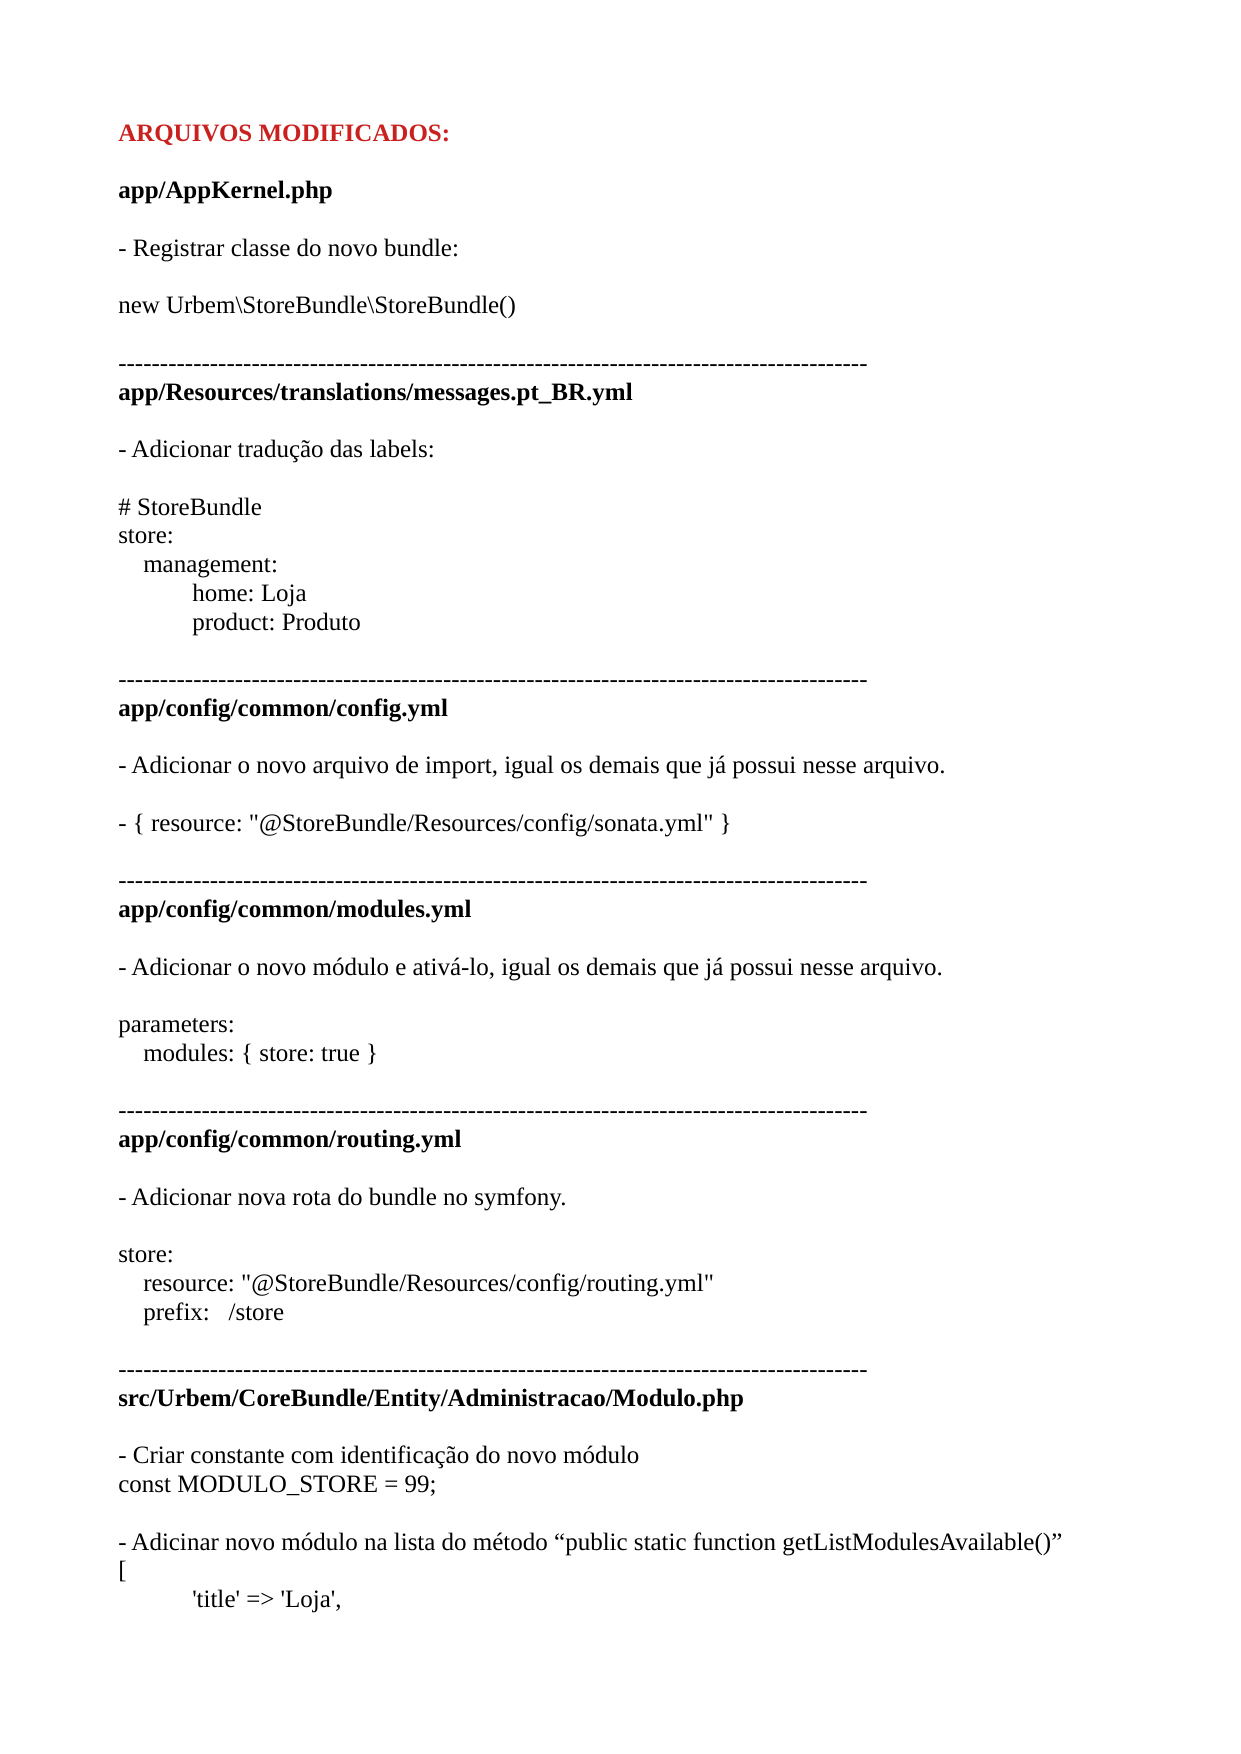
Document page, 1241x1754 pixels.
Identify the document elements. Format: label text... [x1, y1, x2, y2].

text product: Produto [118, 607, 1122, 636]
text - Adicionar nova rota do bundle no symfony. [118, 1182, 1122, 1211]
text - Adicinar novo módulo na lista do método “public static function getListModulesAvailable()” [118, 1527, 1122, 1556]
text ARQUIVOS MODIFICADOS: [118, 118, 1122, 147]
text management: [118, 549, 1122, 578]
text 'title' => 'Loja', [118, 1584, 1122, 1613]
text src/Urbem/CoreBundle/Entity/Administracao/Modulo.php [118, 1383, 1122, 1412]
text ------------------------------------------------------------------------------------------ [118, 1096, 1122, 1124]
text app/AppKernel.php [118, 176, 1122, 204]
text store: [118, 521, 1122, 549]
text app/config/common/modules.yml [118, 894, 1122, 923]
text home: Loja [118, 578, 1122, 607]
text app/config/common/config.yml [118, 693, 1122, 722]
text app/Resources/translations/messages.pt_BR.yml [118, 377, 1122, 406]
text [ [118, 1556, 1122, 1584]
text - { resource: "@StoreBundle/Resources/config/sonata.yml" } [118, 808, 1122, 837]
text # StoreBundle [118, 492, 1122, 521]
text - Adicionar o novo arquivo de import, igual os demais que já possui nesse arquivo. [118, 751, 1122, 779]
text parameters: [118, 1009, 1122, 1038]
text ------------------------------------------------------------------------------------------ [118, 348, 1122, 377]
text modules: { store: true } [118, 1038, 1122, 1067]
text ------------------------------------------------------------------------------------------ [118, 866, 1122, 894]
text const MODULO_STORE = 99; [118, 1469, 1122, 1498]
text - Criar constante com identificação do novo módulo [118, 1441, 1122, 1469]
text prefix: /store [118, 1297, 1122, 1326]
text ------------------------------------------------------------------------------------------ [118, 1354, 1122, 1383]
text - Adicionar tradução das labels: [118, 434, 1122, 463]
text app/config/common/routing.yml [118, 1124, 1122, 1153]
text store: [118, 1239, 1122, 1268]
text new Urbem\StoreBundle\StoreBundle() [118, 291, 1122, 319]
text - Adicionar o novo módulo e ativá-lo, igual os demais que já possui nesse arquivo. [118, 952, 1122, 981]
text - Registrar classe do novo bundle: [118, 233, 1122, 262]
text ------------------------------------------------------------------------------------------ [118, 664, 1122, 693]
text resource: "@StoreBundle/Resources/config/routing.yml" [118, 1268, 1122, 1297]
